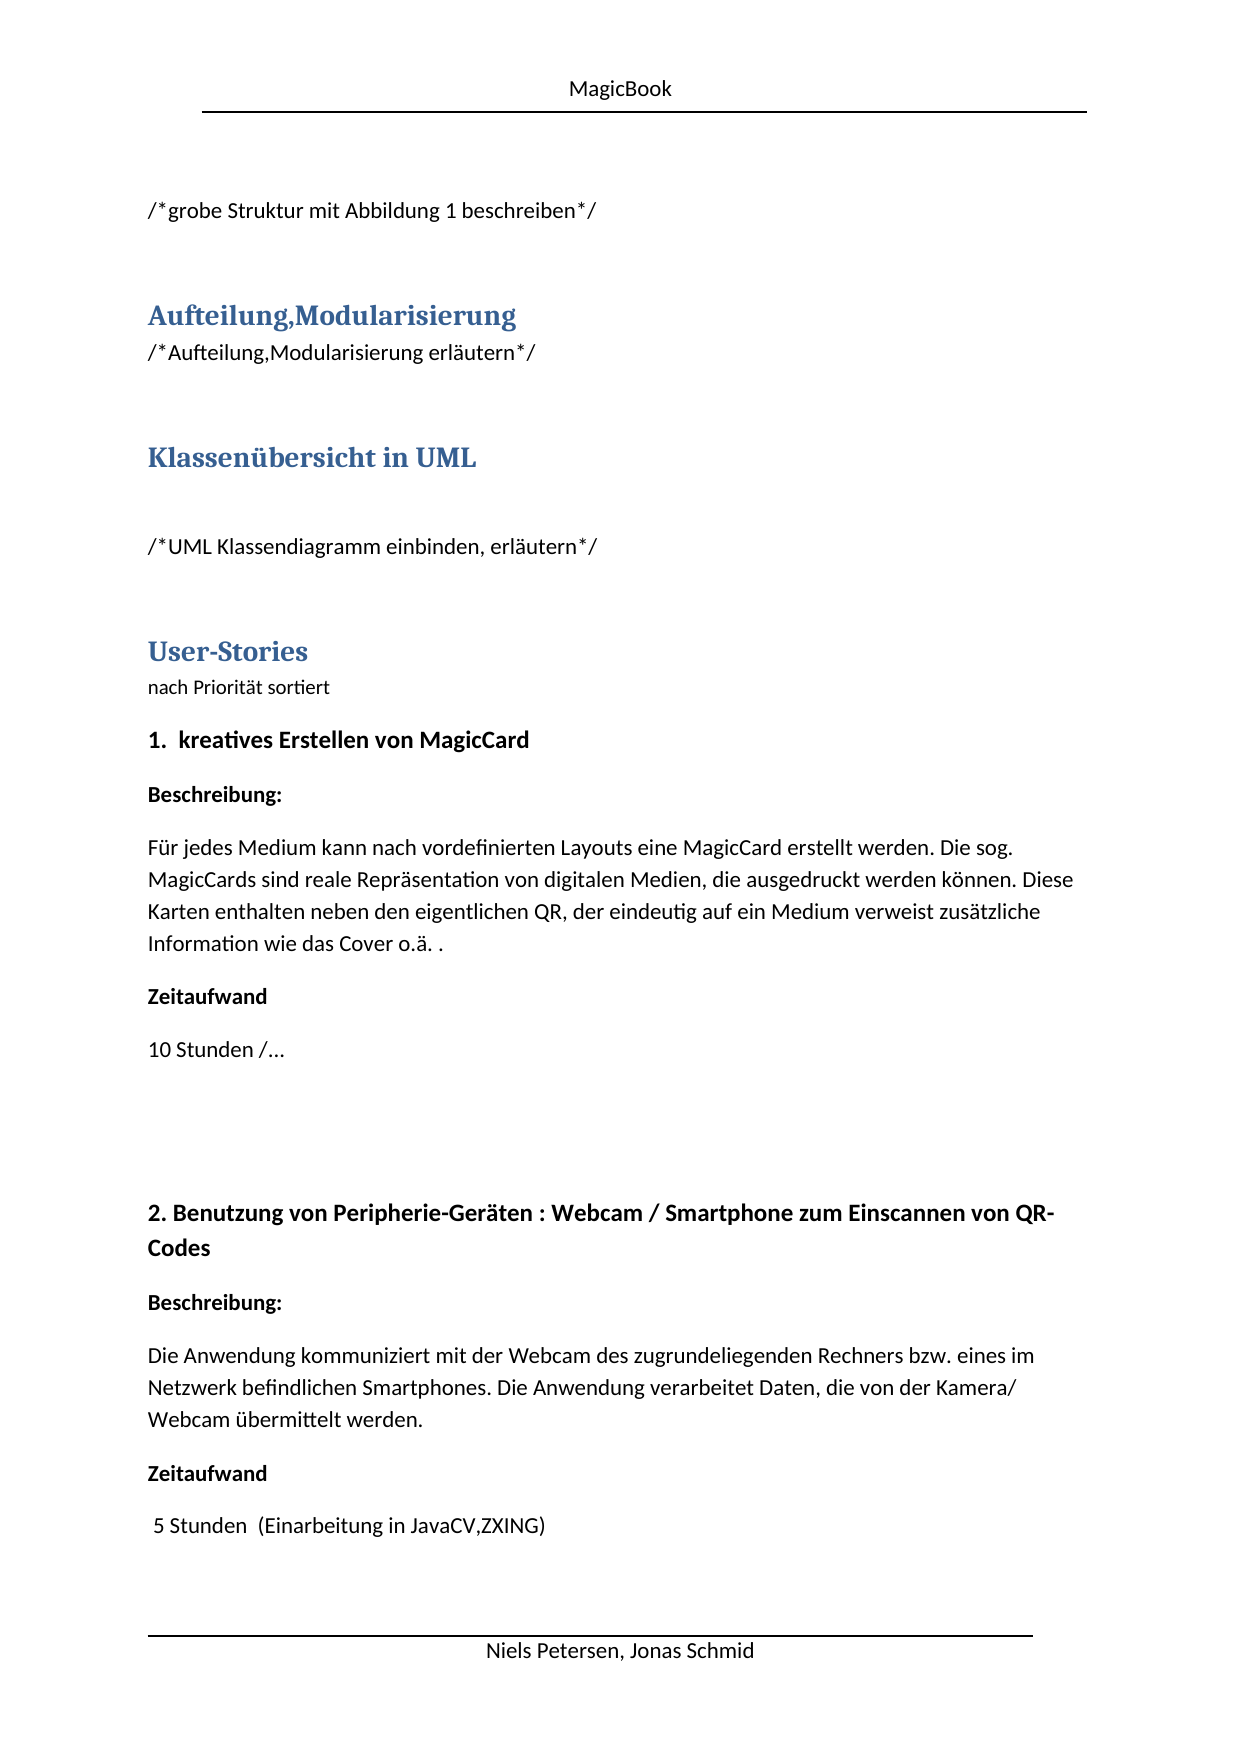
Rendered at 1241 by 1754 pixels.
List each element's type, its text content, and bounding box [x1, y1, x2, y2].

text 1. kreatives Erstellen von MagicCard [148, 724, 1093, 754]
text /*Aufteilung,Modularisierung erläutern*/ [148, 338, 1093, 366]
text Beschreibung: [148, 1288, 1093, 1316]
subtitle Aufteilung,Modularisierung [148, 299, 1093, 333]
text Für jedes Medium kann nach vordefinierten Layouts eine MagicCard erstellt werden. Die sog. MagicCards sind reale Repräsentation von digitalen Medien, die ausgedruckt werden können. Diese Karten enthalten neben den eigentlichen QR, der eindeutig auf ein Medium verweist zusätzliche Information wie das Cover o.ä. . [148, 833, 1093, 957]
text 10 Stunden /... [148, 1036, 1093, 1063]
text Die Anwendung kommuniziert mit der Webcam des zugrundeliegenden Rechners bzw. eines im Netzwerk befindlichen Smartphones. Die Anwendung verarbeitet Daten, die von der Kamera/ Webcam übermittelt werden. [148, 1341, 1093, 1434]
text 5 Stunden (Einarbeitung in JavaCV,ZXING) [148, 1512, 1093, 1540]
subtitle User-Stories [148, 636, 1093, 669]
text Zeitaufwand [148, 982, 1093, 1011]
subtitle Klassenübersicht in UML [148, 441, 1093, 474]
text Beschreibung: [148, 780, 1093, 808]
text Zeitaufwand [148, 1459, 1093, 1487]
text nach Priorität sortiert [148, 674, 1093, 699]
text /*grobe Struktur mit Abbildung 1 beschreiben*/ [148, 196, 1093, 224]
text 2. Benutzung von Peripherie-Geräten : Webcam / Smartphone zum Einscannen von QR-Codes [148, 1197, 1093, 1263]
text /*UML Klassendiagramm einbinden, erläutern*/ [148, 532, 1093, 561]
